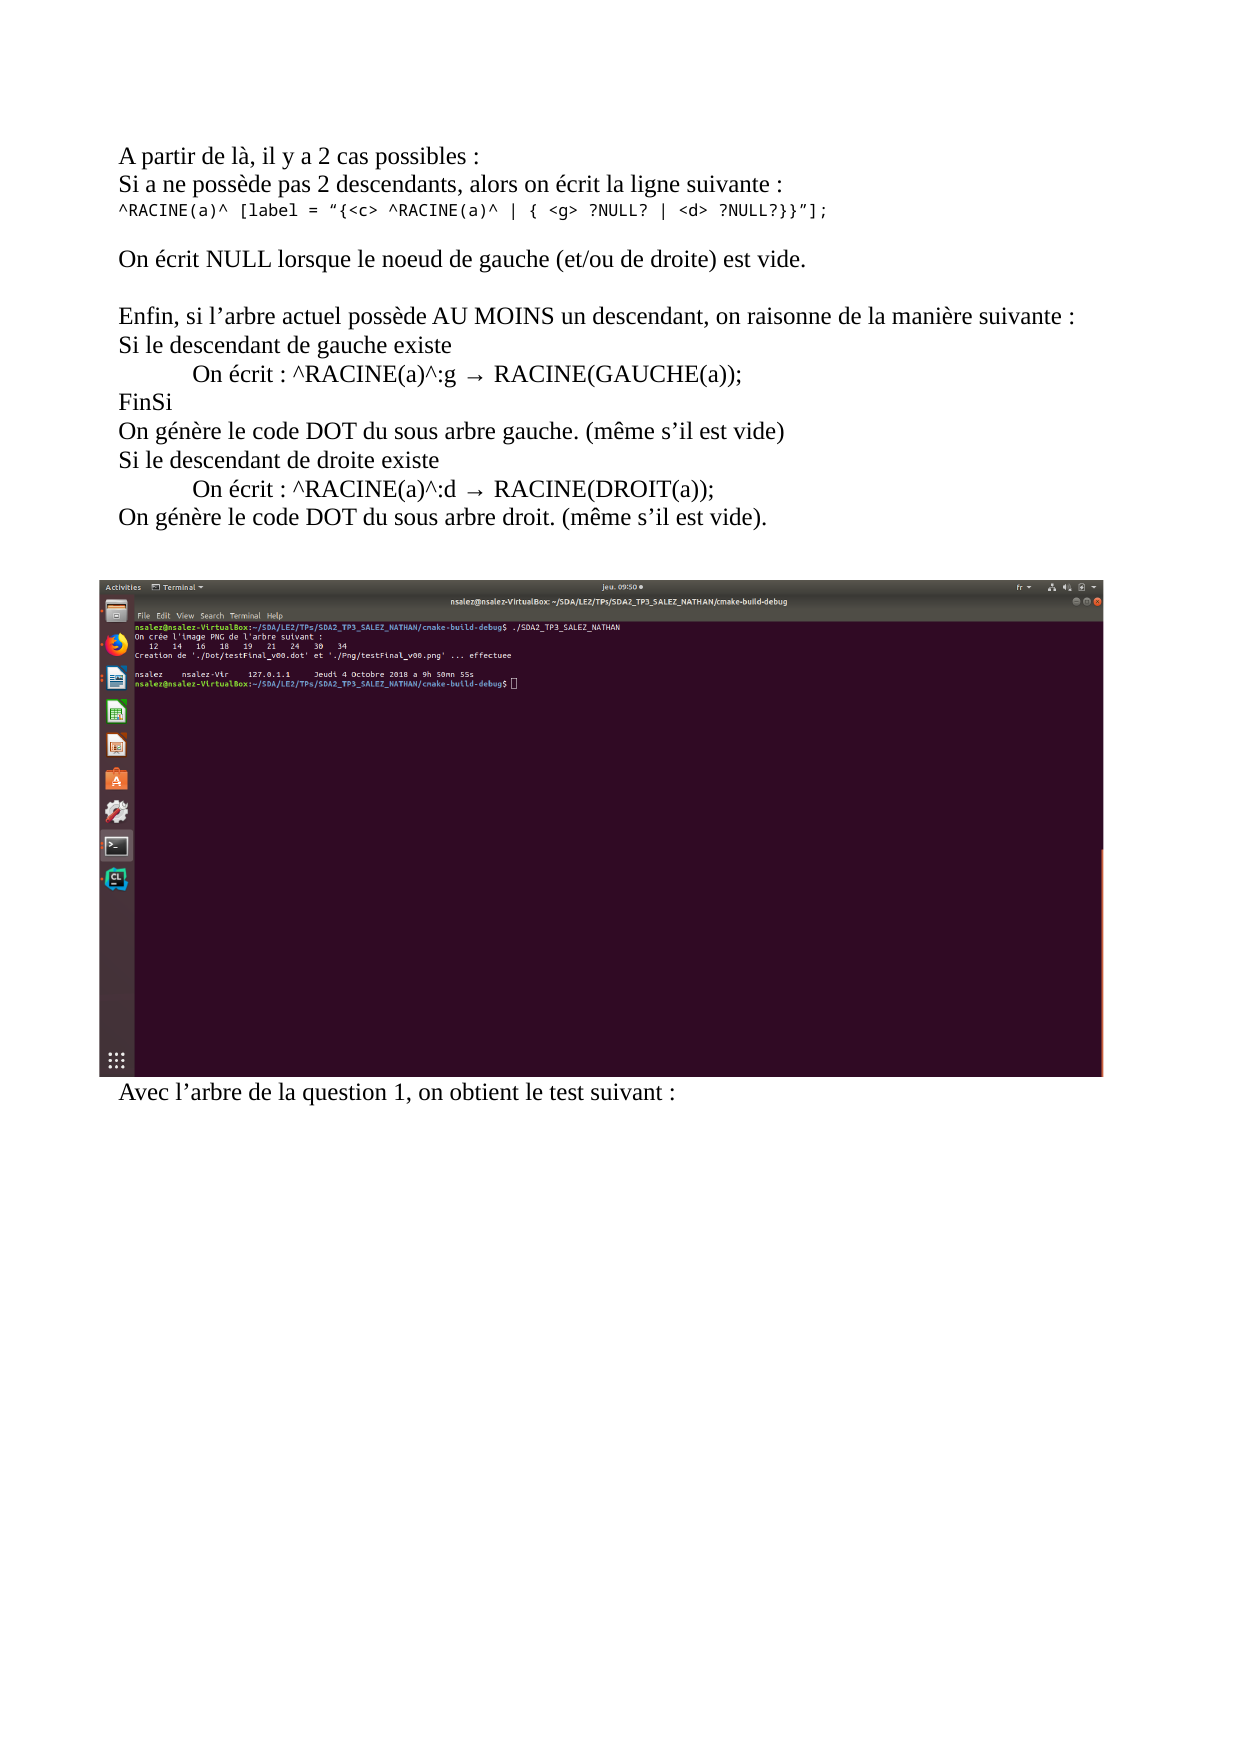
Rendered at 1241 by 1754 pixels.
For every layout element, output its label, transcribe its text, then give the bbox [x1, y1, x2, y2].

text On écrit : ^RACINE(a)^:g → RACINE(GAUCHE(a)); [118, 359, 1122, 387]
text On écrit : ^RACINE(a)^:d → RACINE(DROIT(a)); [118, 474, 1122, 502]
picture [99, 580, 1104, 1077]
text Si le descendant de gauche existe [118, 330, 1122, 359]
text Si a ne possède pas 2 descendants, alors on écrit la ligne suivante : [118, 169, 1122, 198]
text On génère le code DOT du sous arbre droit. (même s’il est vide). [118, 502, 1122, 531]
text FinSi [118, 387, 1122, 416]
text On écrit NULL lorsque le noeud de gauche (et/ou de droite) est vide. [118, 244, 1122, 272]
text A partir de là, il y a 2 cas possibles : [118, 141, 1122, 169]
text Avec l’arbre de la question 1, on obtient le test suivant : [118, 560, 1122, 1106]
text ^RACINE(a)^ [label = “{<c> ^RACINE(a)^ | { <g> ?NULL? | <d> ?NULL?}}”]; [118, 198, 1122, 221]
text Si le descendant de droite existe [118, 445, 1122, 474]
text Enfin, si l’arbre actuel possède AU MOINS un descendant, on raisonne de la manière suivante : [118, 301, 1122, 330]
text On génère le code DOT du sous arbre gauche. (même s’il est vide) [118, 416, 1122, 445]
